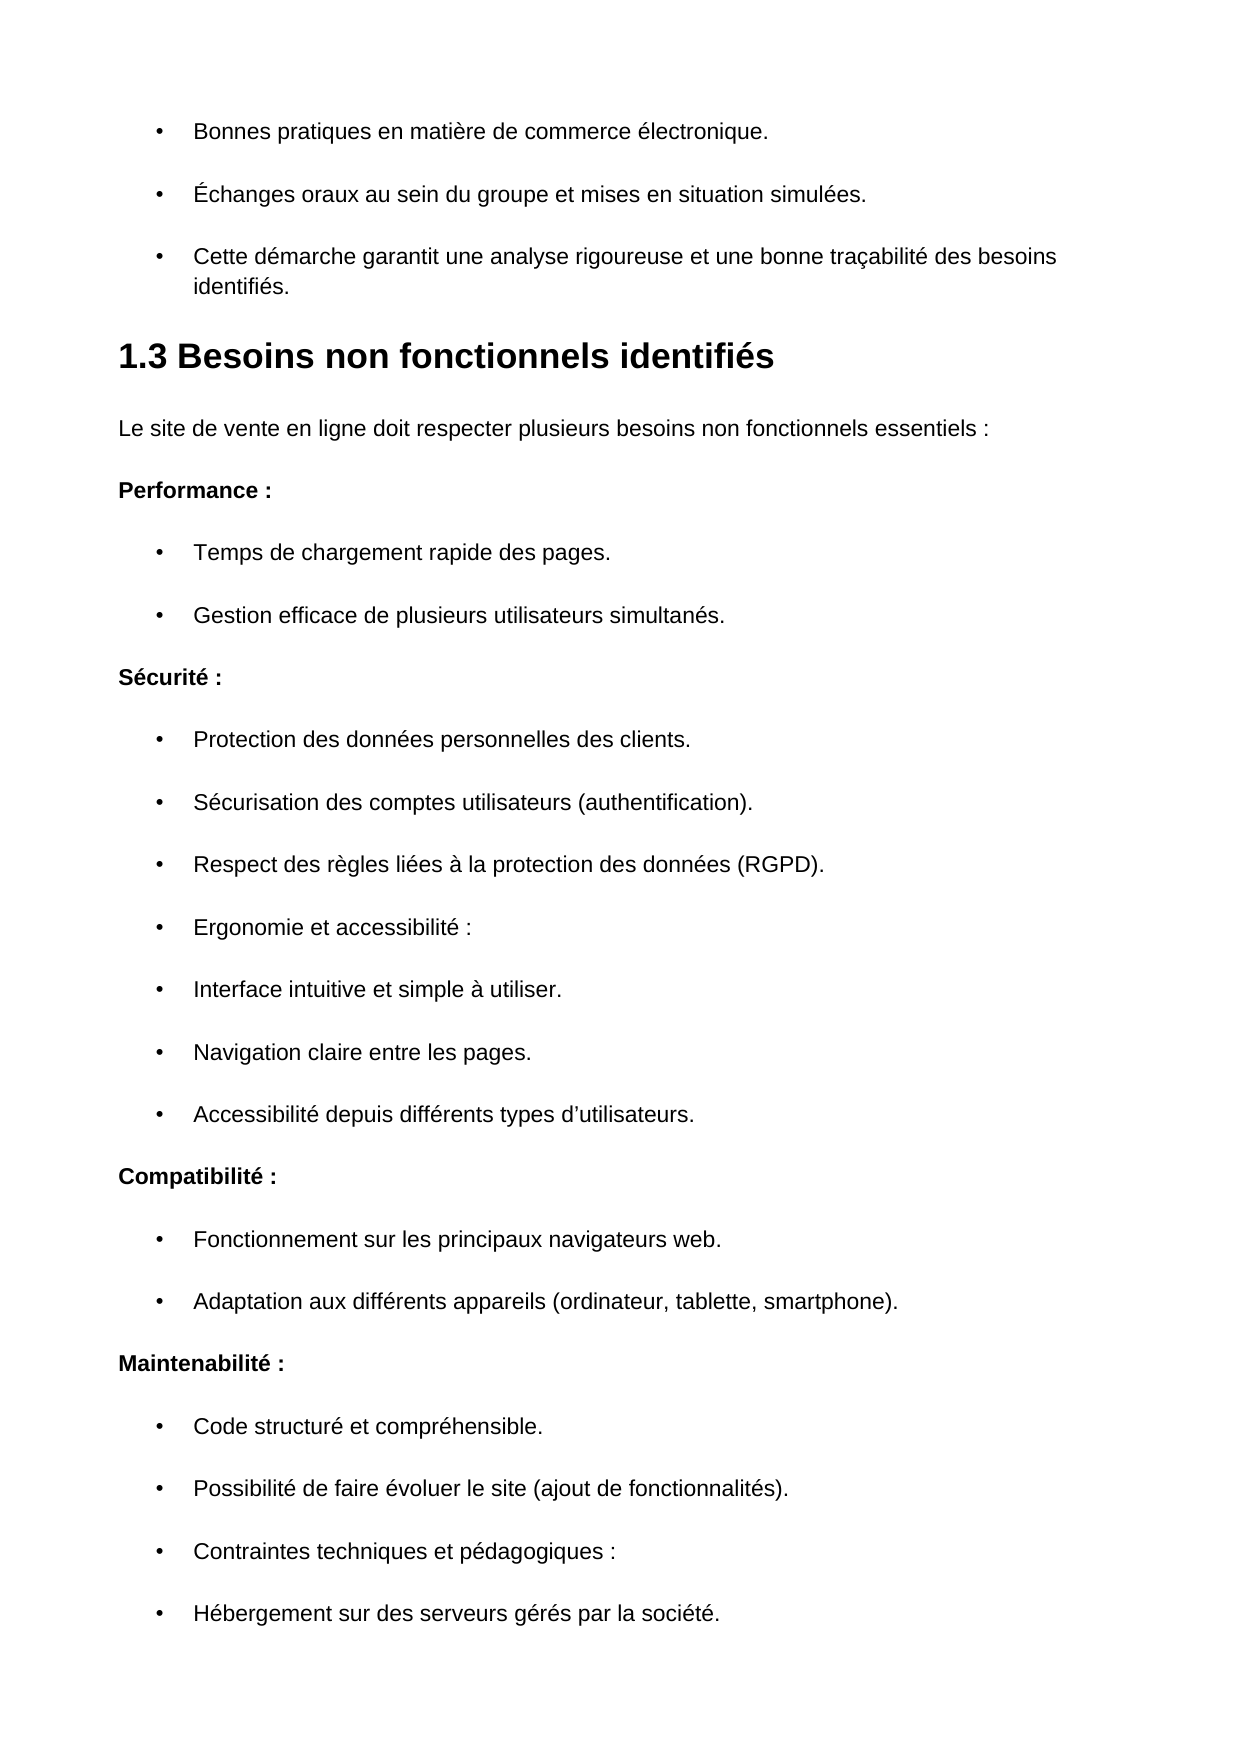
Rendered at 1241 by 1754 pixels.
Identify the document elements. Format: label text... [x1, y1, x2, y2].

list Échanges oraux au sein du groupe et mises en situation simulées. [156, 181, 1122, 207]
list Adaptation aux différents appareils (ordinateur, tablette, smartphone). [156, 1288, 1122, 1314]
list Possibilité de faire évoluer le site (ajout de fonctionnalités). [156, 1475, 1122, 1502]
list Contraintes techniques et pédagogiques : [156, 1538, 1122, 1564]
list Protection des données personnelles des clients. [156, 726, 1122, 753]
list Code structuré et compréhensible. [156, 1413, 1122, 1439]
list Ergonomie et accessibilité : [156, 914, 1122, 940]
text Maintenabilité : [118, 1350, 1122, 1377]
text Performance : [118, 477, 1122, 503]
text Sécurité : [118, 664, 1122, 690]
text Compatibilité : [118, 1163, 1122, 1189]
list Gestion efficace de plusieurs utilisateurs simultanés. [156, 602, 1122, 628]
list Navigation claire entre les pages. [156, 1038, 1122, 1065]
list Sécurisation des comptes utilisateurs (authentification). [156, 789, 1122, 815]
list Interface intuitive et simple à utiliser. [156, 976, 1122, 1002]
list Fonctionnement sur les principaux navigateurs web. [156, 1226, 1122, 1252]
list Cette démarche garantit une analyse rigoureuse et une bonne traçabilité des besoins identifiés. [156, 243, 1122, 299]
list Bonnes pratiques en matière de commerce électronique. [156, 118, 1122, 144]
text 1.3 Besoins non fonctionnels identifiés [118, 336, 1122, 376]
list Respect des règles liées à la protection des données (RGPD). [156, 851, 1122, 878]
text Le site de vente en ligne doit respecter plusieurs besoins non fonctionnels essentiels : [118, 414, 1122, 441]
list Temps de chargement rapide des pages. [156, 539, 1122, 566]
list Accessibilité depuis différents types d’utilisateurs. [156, 1101, 1122, 1127]
list Hébergement sur des serveurs gérés par la société. [156, 1600, 1122, 1626]
